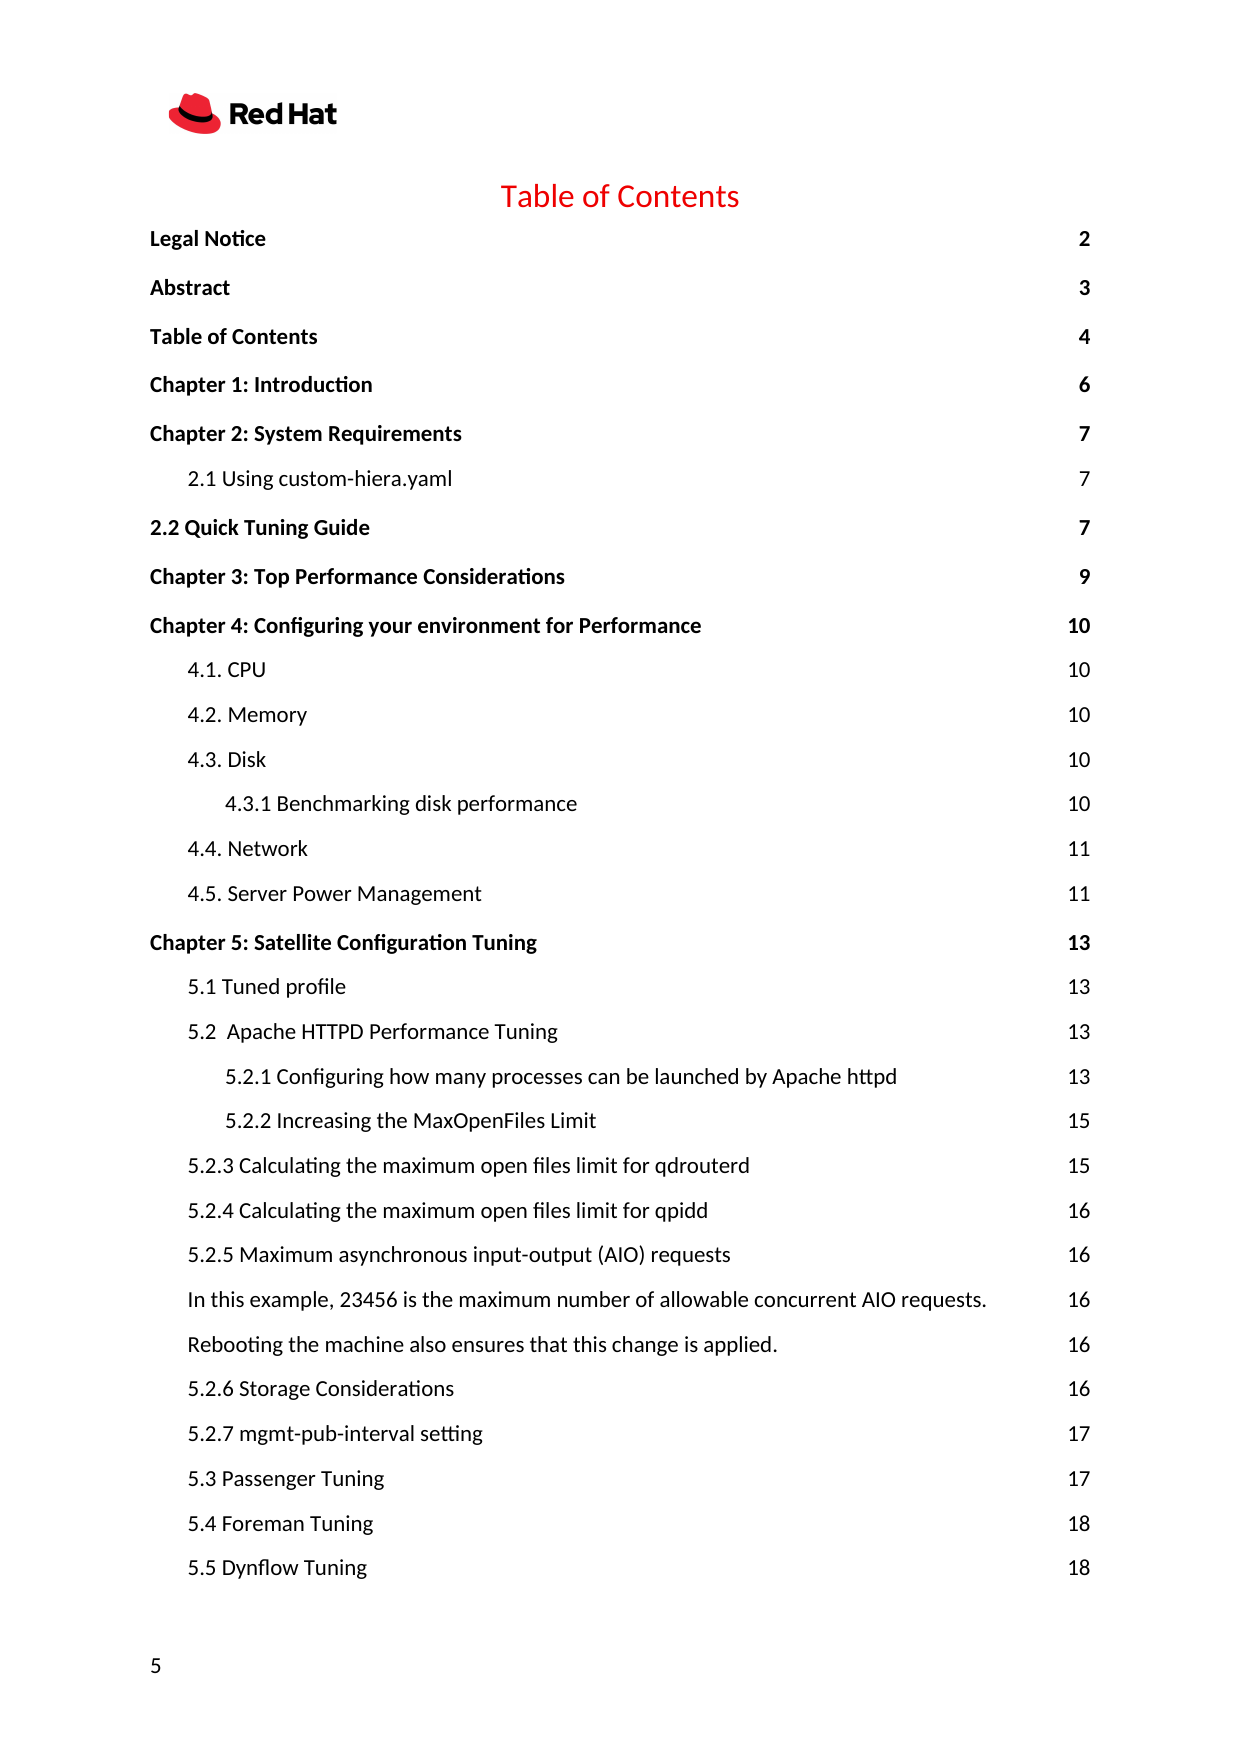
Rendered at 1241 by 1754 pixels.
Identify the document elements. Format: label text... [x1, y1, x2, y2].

text 4.4. Network 11 [187, 834, 1090, 862]
text 5.2.4 Calculating the maximum open files limit for qpidd 16 [187, 1196, 1090, 1224]
text 5.2.2 Increasing the MaxOpenFiles Limit 15 [225, 1106, 1090, 1134]
text 2.2 Quick Tuning Guide 7 [150, 513, 1090, 541]
text 5.3 Passenger Tuning 17 [187, 1464, 1090, 1492]
text 5.2.3 Calculating the maximum open files limit for qdrouterd 15 [187, 1151, 1090, 1179]
text 4.3.1 Benchmarking disk performance 10 [225, 789, 1090, 817]
text 5.2.6 Storage Considerations 16 [187, 1374, 1090, 1403]
text 5.2.1 Configuring how many processes can be launched by Apache httpd 13 [225, 1062, 1090, 1090]
picture [168, 93, 337, 134]
text 5.5 Dynflow Tuning 18 [187, 1553, 1090, 1581]
text Legal Notice 2 [150, 224, 1090, 252]
text 5.2.7 mgmt-pub-interval setting 17 [187, 1419, 1090, 1447]
text Abstract 3 [150, 273, 1090, 301]
text 4.1. CPU 10 [187, 655, 1090, 683]
subtitle Table of Contents [150, 175, 1090, 216]
text 4.2. Memory 10 [187, 700, 1090, 728]
text Chapter 4: Configuring your environment for Performance 10 [150, 611, 1090, 639]
text Chapter 2: System Requirements 7 [150, 419, 1090, 447]
text 4.3. Disk 10 [187, 745, 1090, 773]
text Chapter 5: Satellite Configuration Tuning 13 [150, 928, 1090, 956]
text 5.2 Apache HTTPD Performance Tuning 13 [187, 1017, 1090, 1045]
text 5.2.5 Maximum asynchronous input-output (AIO) requests 16 [187, 1241, 1090, 1268]
text 4.5. Server Power Management 11 [187, 879, 1090, 907]
text 5.4 Foreman Tuning 18 [187, 1509, 1090, 1537]
text Chapter 3: Top Performance Considerations 9 [150, 562, 1090, 590]
text 2.1 Using custom-hiera.yaml 7 [187, 464, 1090, 492]
text Chapter 1: Introduction 6 [150, 371, 1090, 399]
text 5.1 Tuned profile 13 [187, 972, 1090, 1000]
text In this example, 23456 is the maximum number of allowable concurrent AIO requests. 16 [187, 1285, 1090, 1313]
text Table of Contents 4 [150, 322, 1090, 350]
text Rebooting the machine also ensures that this change is applied. 16 [187, 1330, 1090, 1358]
